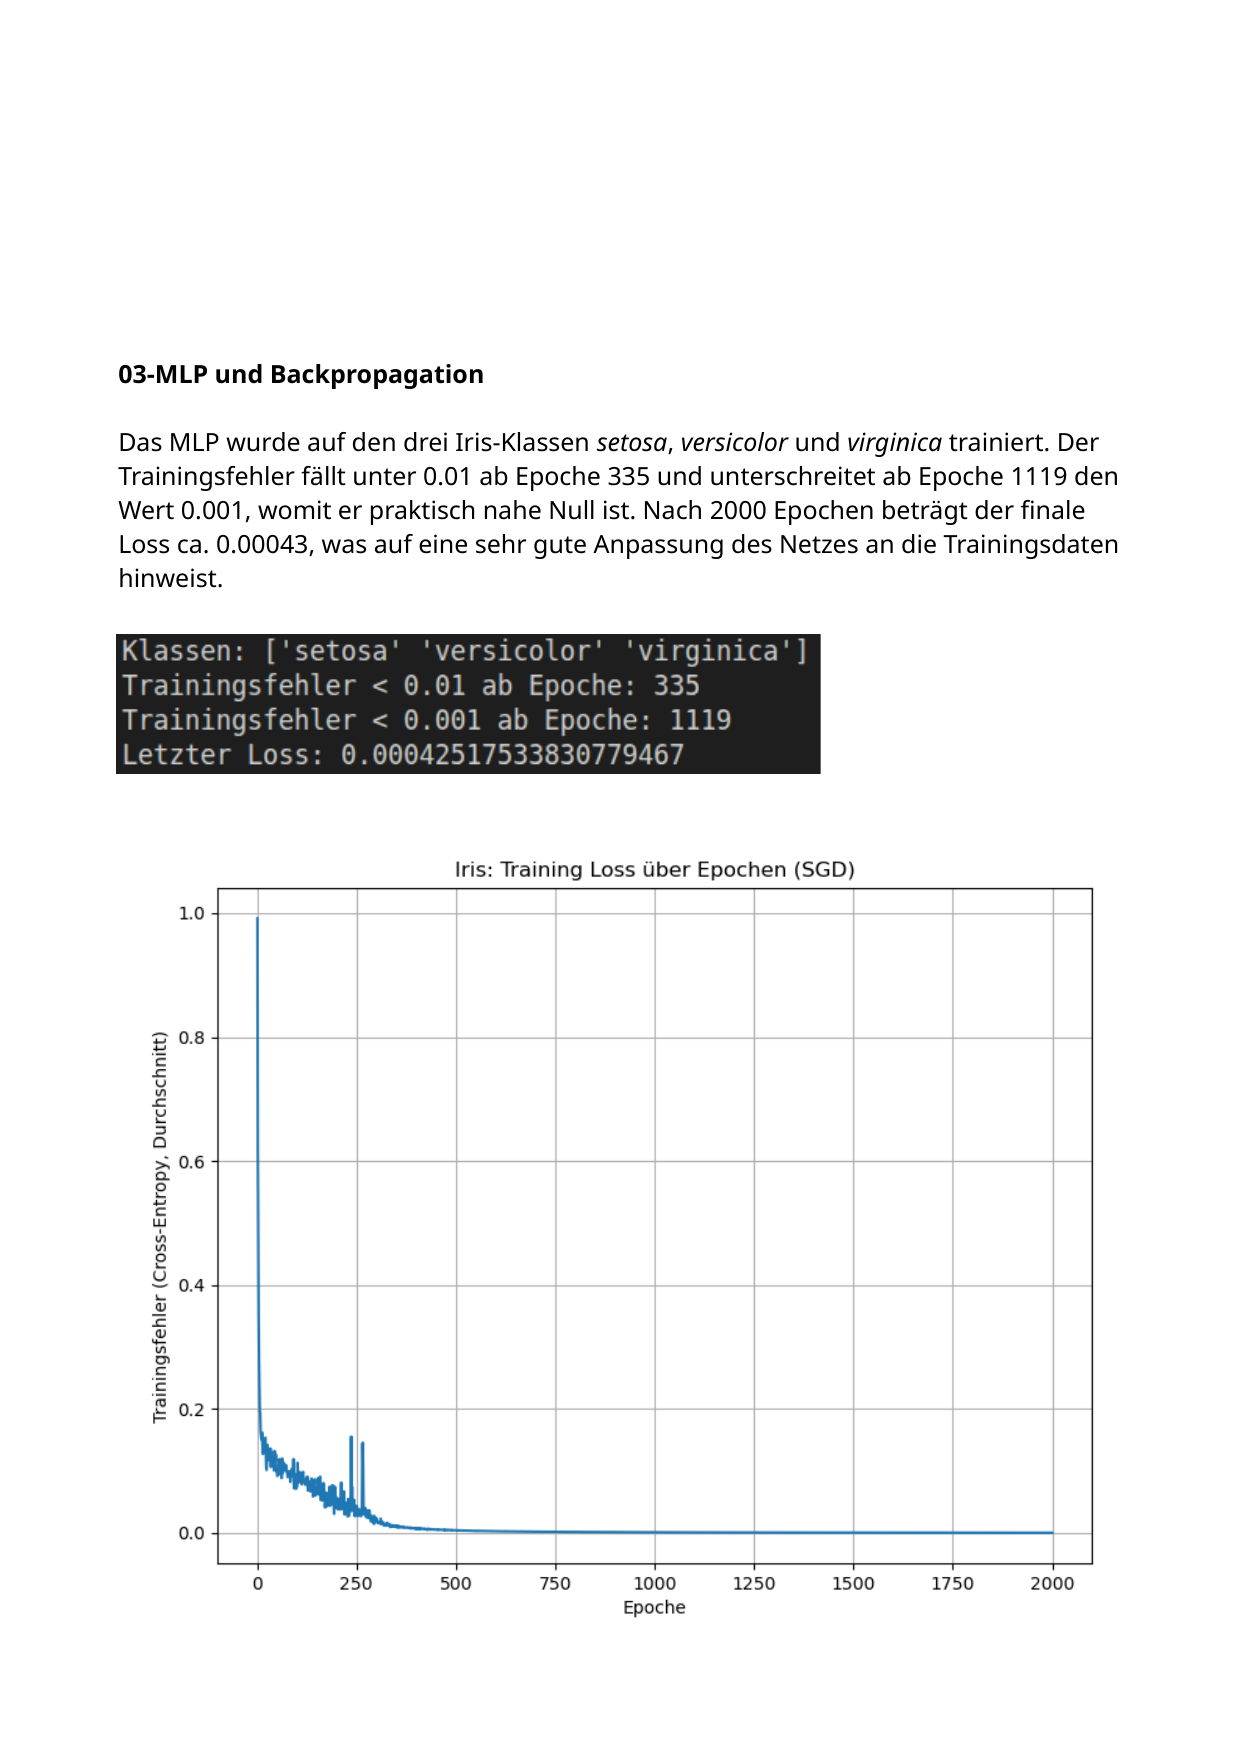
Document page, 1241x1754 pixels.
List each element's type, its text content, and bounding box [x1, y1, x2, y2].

picture [117, 825, 1122, 1630]
picture [116, 634, 821, 774]
text Das MLP wurde auf den drei Iris-Klassen setosa, versicolor und virginica trainiert. Der Trainingsfehler fällt unter 0.01 ab Epoche 335 und unterschreitet ab Epoche 1119 den Wert 0.001, womit er praktisch nahe Null ist. Nach 2000 Epochen beträgt der finale Loss ca. 0.00043, was auf eine sehr gute Anpassung des Netzes an die Trainingsdaten hinweist. [118, 425, 1122, 595]
text 03-MLP und Backpropagation [118, 357, 1122, 391]
